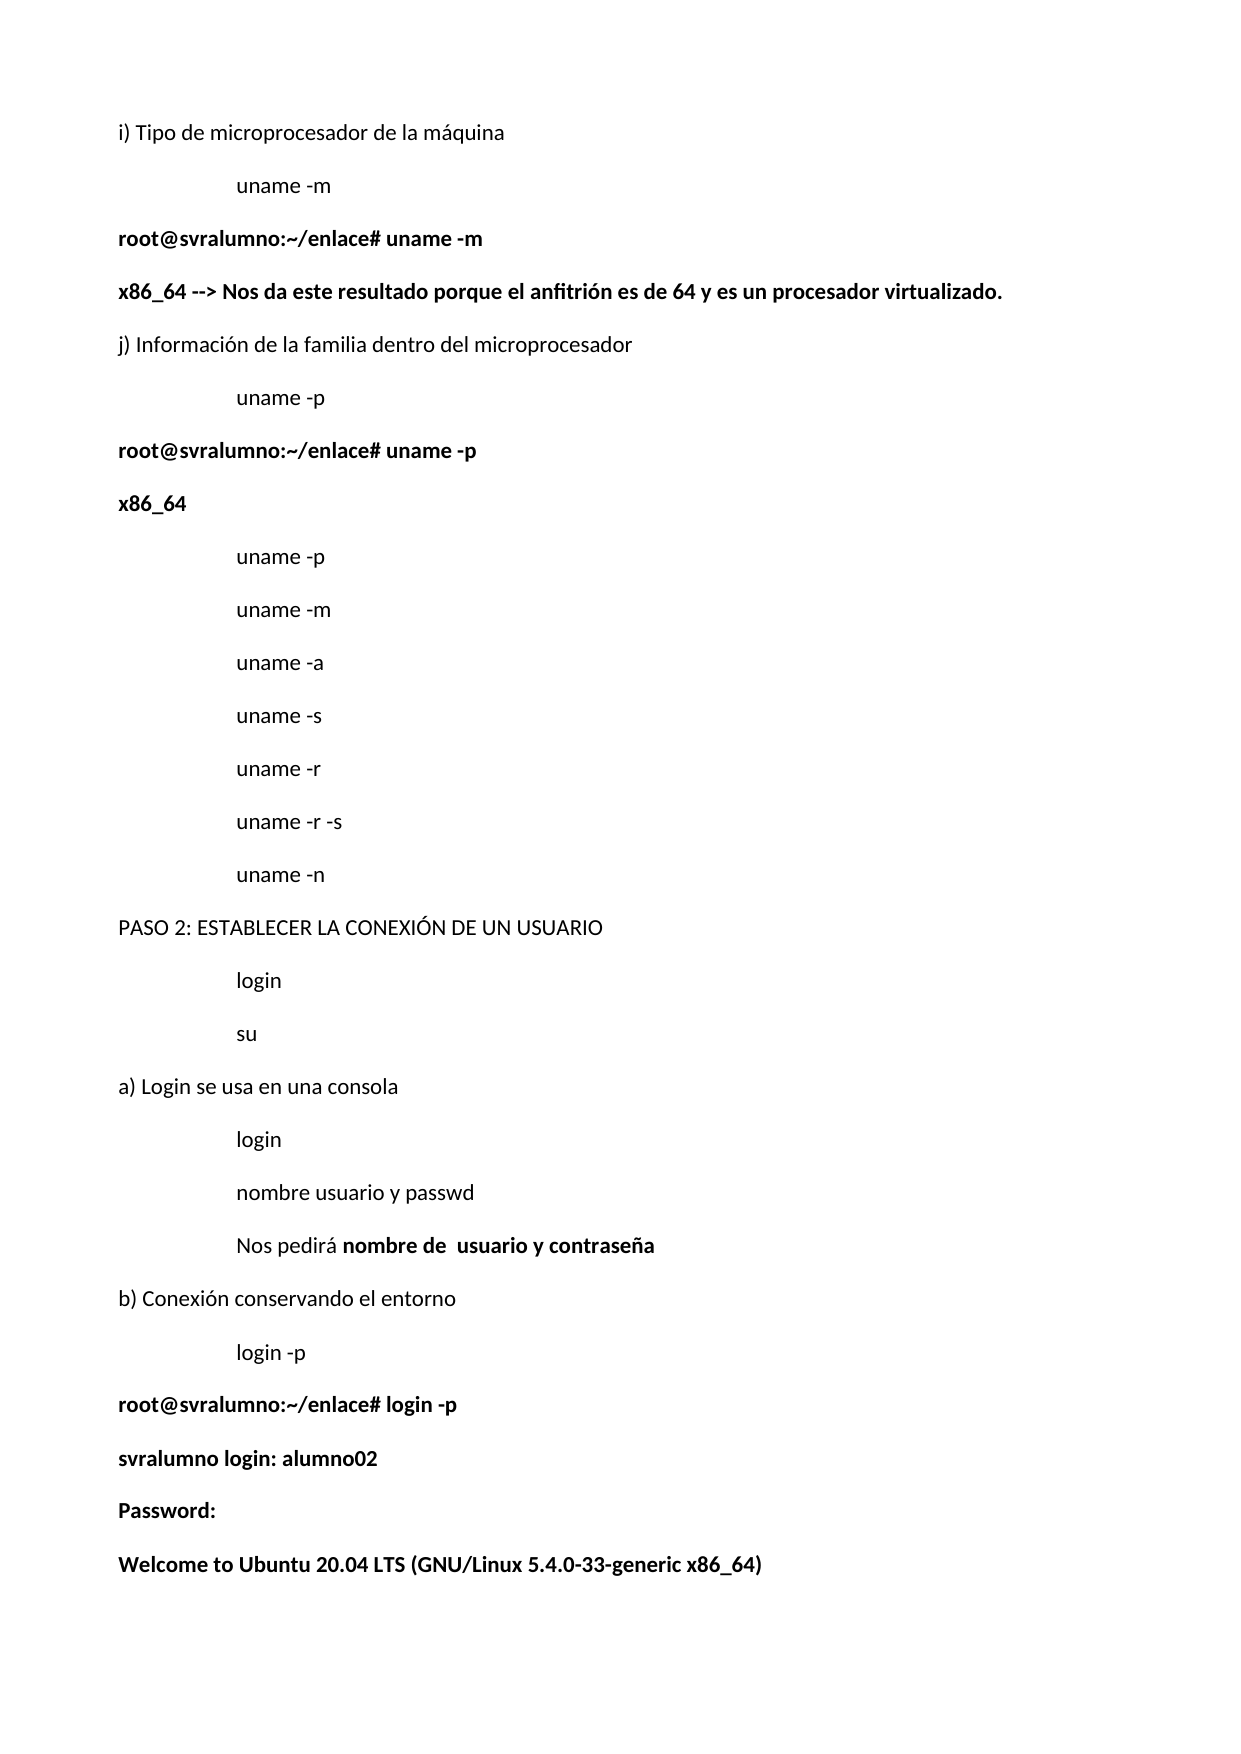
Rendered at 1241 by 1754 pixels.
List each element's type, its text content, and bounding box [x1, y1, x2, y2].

text uname -p [118, 383, 1122, 411]
text root@svralumno:~/enlace# uname -m [118, 224, 1122, 252]
text login [118, 1126, 1122, 1153]
text root@svralumno:~/enlace# uname -p [118, 436, 1122, 464]
text uname -r -s [118, 807, 1122, 835]
text root@svralumno:~/enlace# login -p [118, 1391, 1122, 1419]
text b) Conexión conservando el entorno [118, 1284, 1122, 1313]
text PASO 2: ESTABLECER LA CONEXIÓN DE UN USUARIO [118, 913, 1122, 941]
text uname -a [118, 648, 1122, 676]
text uname -m [118, 171, 1122, 199]
text login [118, 966, 1122, 994]
text uname -m [118, 595, 1122, 623]
text nombre usuario y passwd [118, 1178, 1122, 1207]
text su [118, 1019, 1122, 1047]
text a) Login se usa en una consola [118, 1072, 1122, 1101]
text i) Tipo de microprocesador de la máquina [118, 118, 1122, 146]
text login -p [118, 1338, 1122, 1366]
text uname -r [118, 754, 1122, 782]
text svralumno login: alumno02 [118, 1444, 1122, 1472]
text j) Información de la familia dentro del microprocesador [118, 330, 1122, 358]
text Welcome to Ubuntu 20.04 LTS (GNU/Linux 5.4.0-33-generic x86_64) [118, 1550, 1122, 1578]
text uname -p [118, 542, 1122, 570]
text uname -s [118, 701, 1122, 729]
text Nos pedirá nombre de usuario y contraseña [118, 1232, 1122, 1259]
text Password: [118, 1497, 1122, 1525]
text x86_64 [118, 489, 1122, 517]
text x86_64 --> Nos da este resultado porque el anfitrión es de 64 y es un procesador virtualizado. [118, 277, 1122, 305]
text uname -n [118, 860, 1122, 888]
